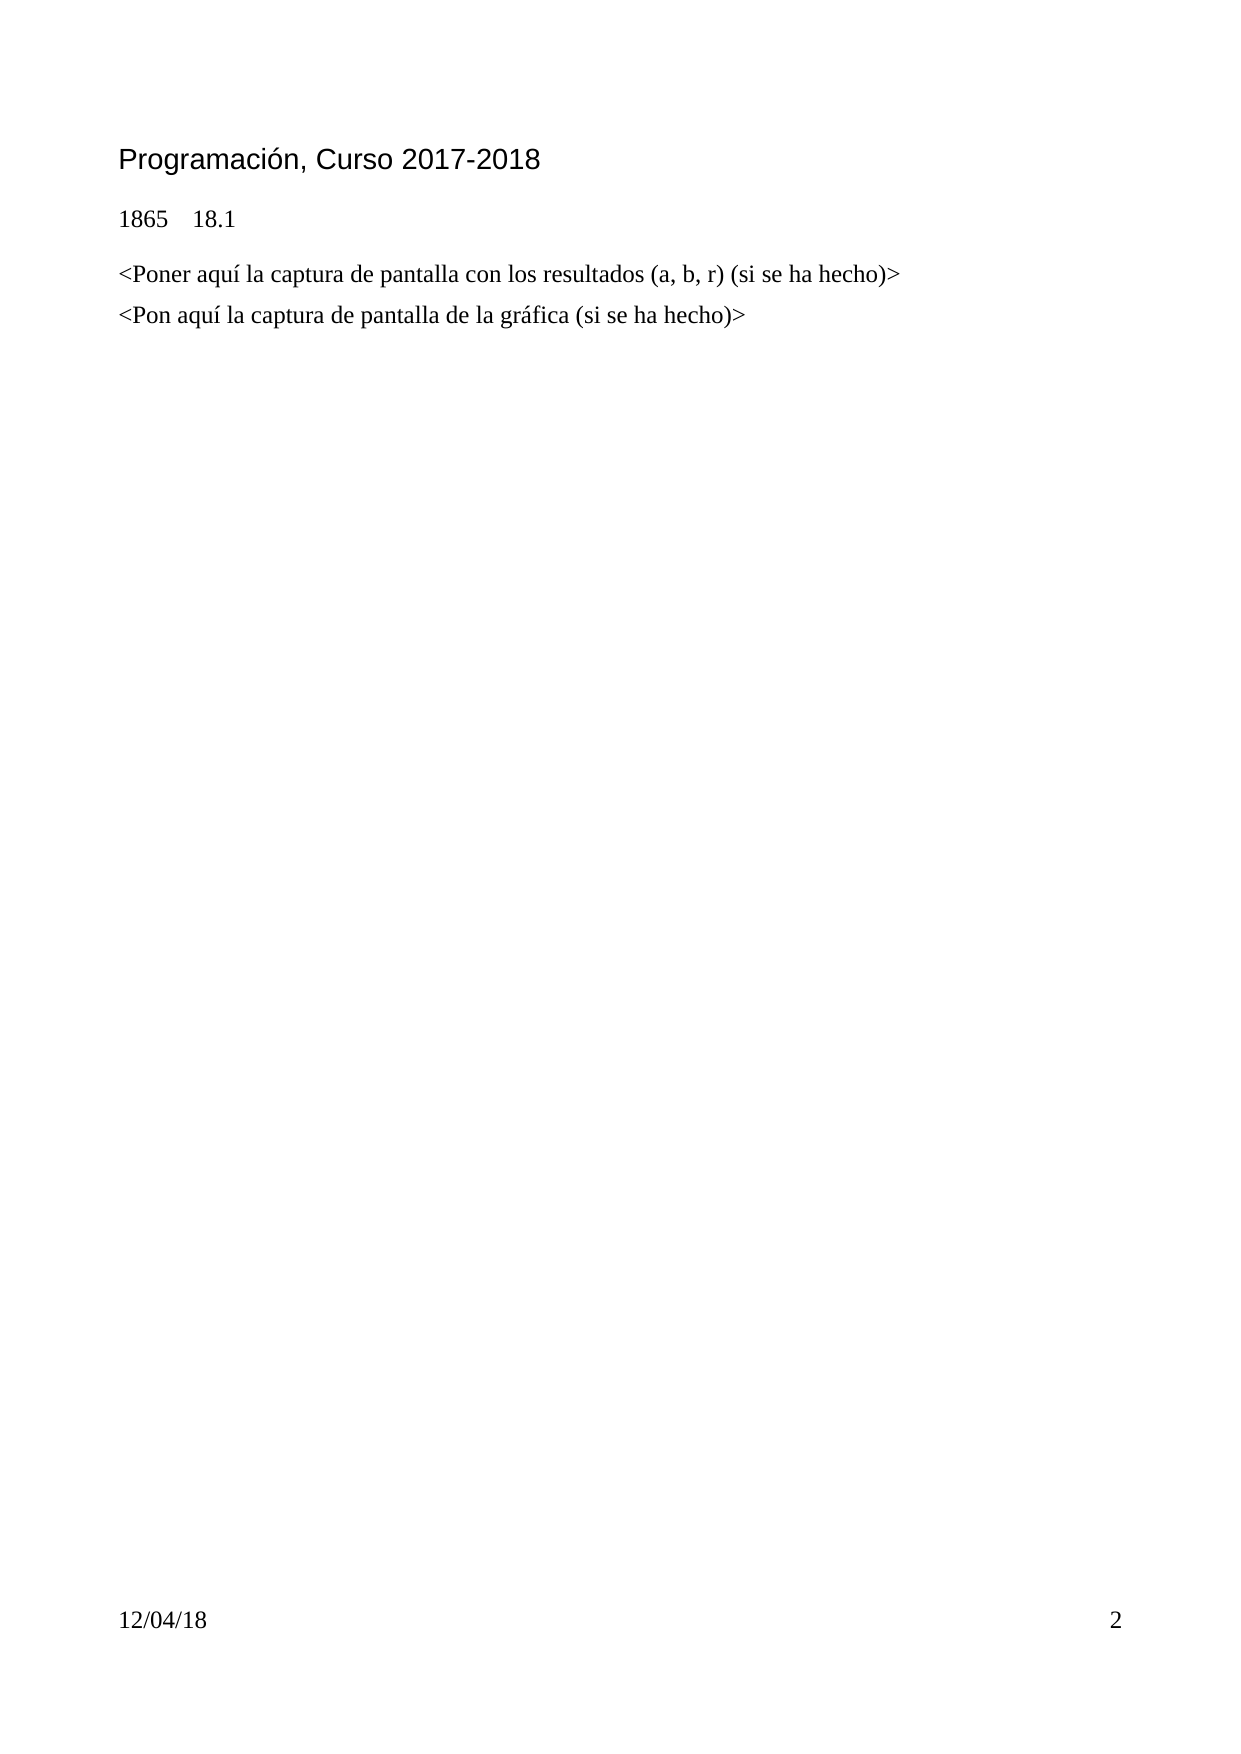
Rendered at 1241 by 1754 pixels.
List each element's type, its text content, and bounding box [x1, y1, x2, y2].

text <Pon aquí la captura de pantalla de la gráfica (si se ha hecho)> [118, 301, 1122, 328]
text <Poner aquí la captura de pantalla con los resultados (a, b, r) (si se ha hecho)> [118, 261, 1122, 288]
text 1865 18.1 [118, 205, 1122, 233]
